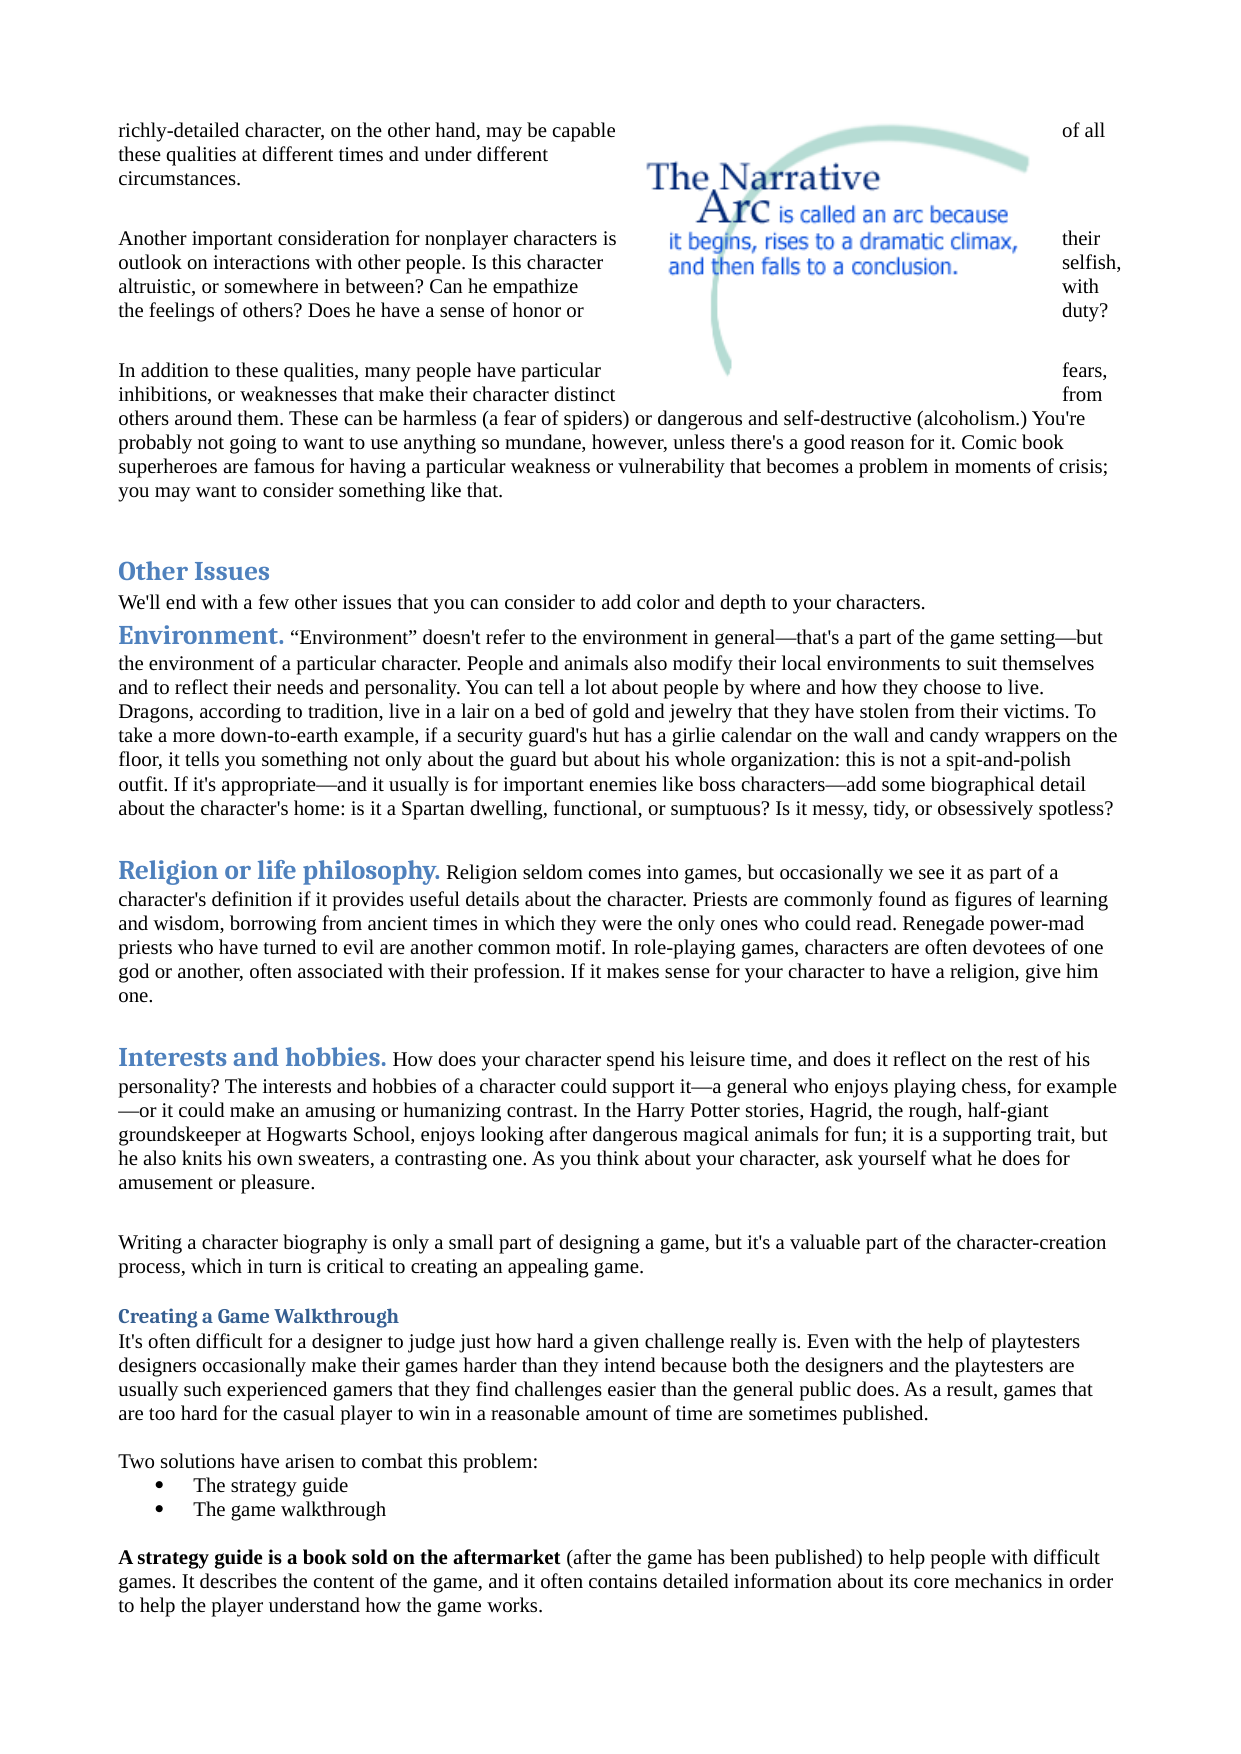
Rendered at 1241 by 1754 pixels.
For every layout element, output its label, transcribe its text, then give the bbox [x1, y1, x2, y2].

text We'll end with a few other issues that you can consider to add color and depth to your characters. [118, 590, 1122, 614]
text Environment. “Environment” doesn't refer to the environment in general—that's a part of the game setting—but the environment of a particular character. People and animals also modify their local environments to suit themselves and to reflect their needs and personality. You can tell a lot about people by where and how they choose to live. Dragons, according to tradition, live in a lair on a bed of gold and jewelry that they have stolen from their victims. To take a more down-to-earth example, if a security guard's hut has a girlie calendar on the wall and candy wrappers on the floor, it tells you something not only about the guard but about his whole organization: this is not a spit-and-polish outfit. If it's appropriate—and it usually is for important enemies like boss characters—add some biographical detail about the character's home: is it a Spartan dwelling, functional, or sumptuous? Is it messy, tidy, or obsessively spotless? [118, 620, 1122, 819]
subtitle Other Issues [118, 556, 1122, 587]
text Two solutions have arisen to combat this problem: [118, 1449, 1122, 1473]
text Another important consideration for nonplayer characters is their outlook on interactions with other people. Is this character selfish, altruistic, or somewhere in between? Can he empathize with the feelings of others? Does he have a sense of honor or duty? [1044, 226, 1122, 322]
text In addition to these qualities, many people have particular fears, inhibitions, or weaknesses that make their character distinct from others around them. These can be harmless (a fear of spiders) or dangerous and self-destructive (alcoholism.) You're probably not going to want to use anything so mundane, however, unless there's a good reason for it. Comic book superheroes are famous for having a particular weakness or vulnerability that becomes a problem in moments of crisis; you may want to consider something like that. [118, 358, 1122, 502]
list The game walkthrough [156, 1497, 1122, 1521]
picture [636, 119, 1044, 386]
text It's often difficult for a designer to judge just how hard a given challenge really is. Even with the help of playtesters designers occasionally make their games harder than they intend because both the designers and the playtesters are usually such experienced gamers that they find challenges easier than the general public does. As a result, games that are too hard for the casual player to win in a reasonable amount of time are sometimes published. [118, 1329, 1122, 1425]
text richly-detailed character, on the other hand, may be capable of all these qualities at different times and under different circumstances. [118, 118, 1122, 190]
text Another important consideration for nonplayer characters is their outlook on interactions with other people. Is this character selfish, altruistic, or somewhere in between? Can he empathize with the feelings of others? Does he have a sense of honor or duty? [118, 226, 636, 322]
text A strategy guide is a book sold on the aftermarket (after the game has been published) to help people with difficult games. It describes the content of the game, and it often contains detailed information about its core mechanics in order to help the player understand how the game works. [118, 1545, 1122, 1617]
text Religion or life philosophy. Religion seldom comes into games, but occasionally we see it as part of a character's definition if it provides useful details about the character. Priests are commonly found as figures of learning and wisdom, borrowing from ancient times in which they were the only ones who could read. Renegade power-mad priests who have turned to evil are another common motif. In role-playing games, characters are often devotees of one god or another, often associated with their profession. If it makes sense for your character to have a religion, give him one. [118, 855, 1122, 1007]
list The strategy guide [156, 1473, 1122, 1497]
text Writing a character biography is only a small part of designing a game, but it's a valuable part of the character-creation process, which in turn is critical to creating an appealing game. [118, 1230, 1122, 1278]
subtitle Creating a Game Walkthrough [118, 1305, 1122, 1329]
text Interests and hobbies. How does your character spend his leisure time, and does it reflect on the rest of his personality? The interests and hobbies of a character could support it—a general who enjoys playing chess, for example—or it could make an amusing or humanizing contrast. In the Harry Potter stories, Hagrid, the rough, half-giant groundskeeper at Hogwarts School, enjoys looking after dangerous magical animals for fun; it is a supporting trait, but he also knits his own sweaters, a contrasting one. As you think about your character, ask yourself what he does for amusement or pleasure. [118, 1042, 1122, 1194]
